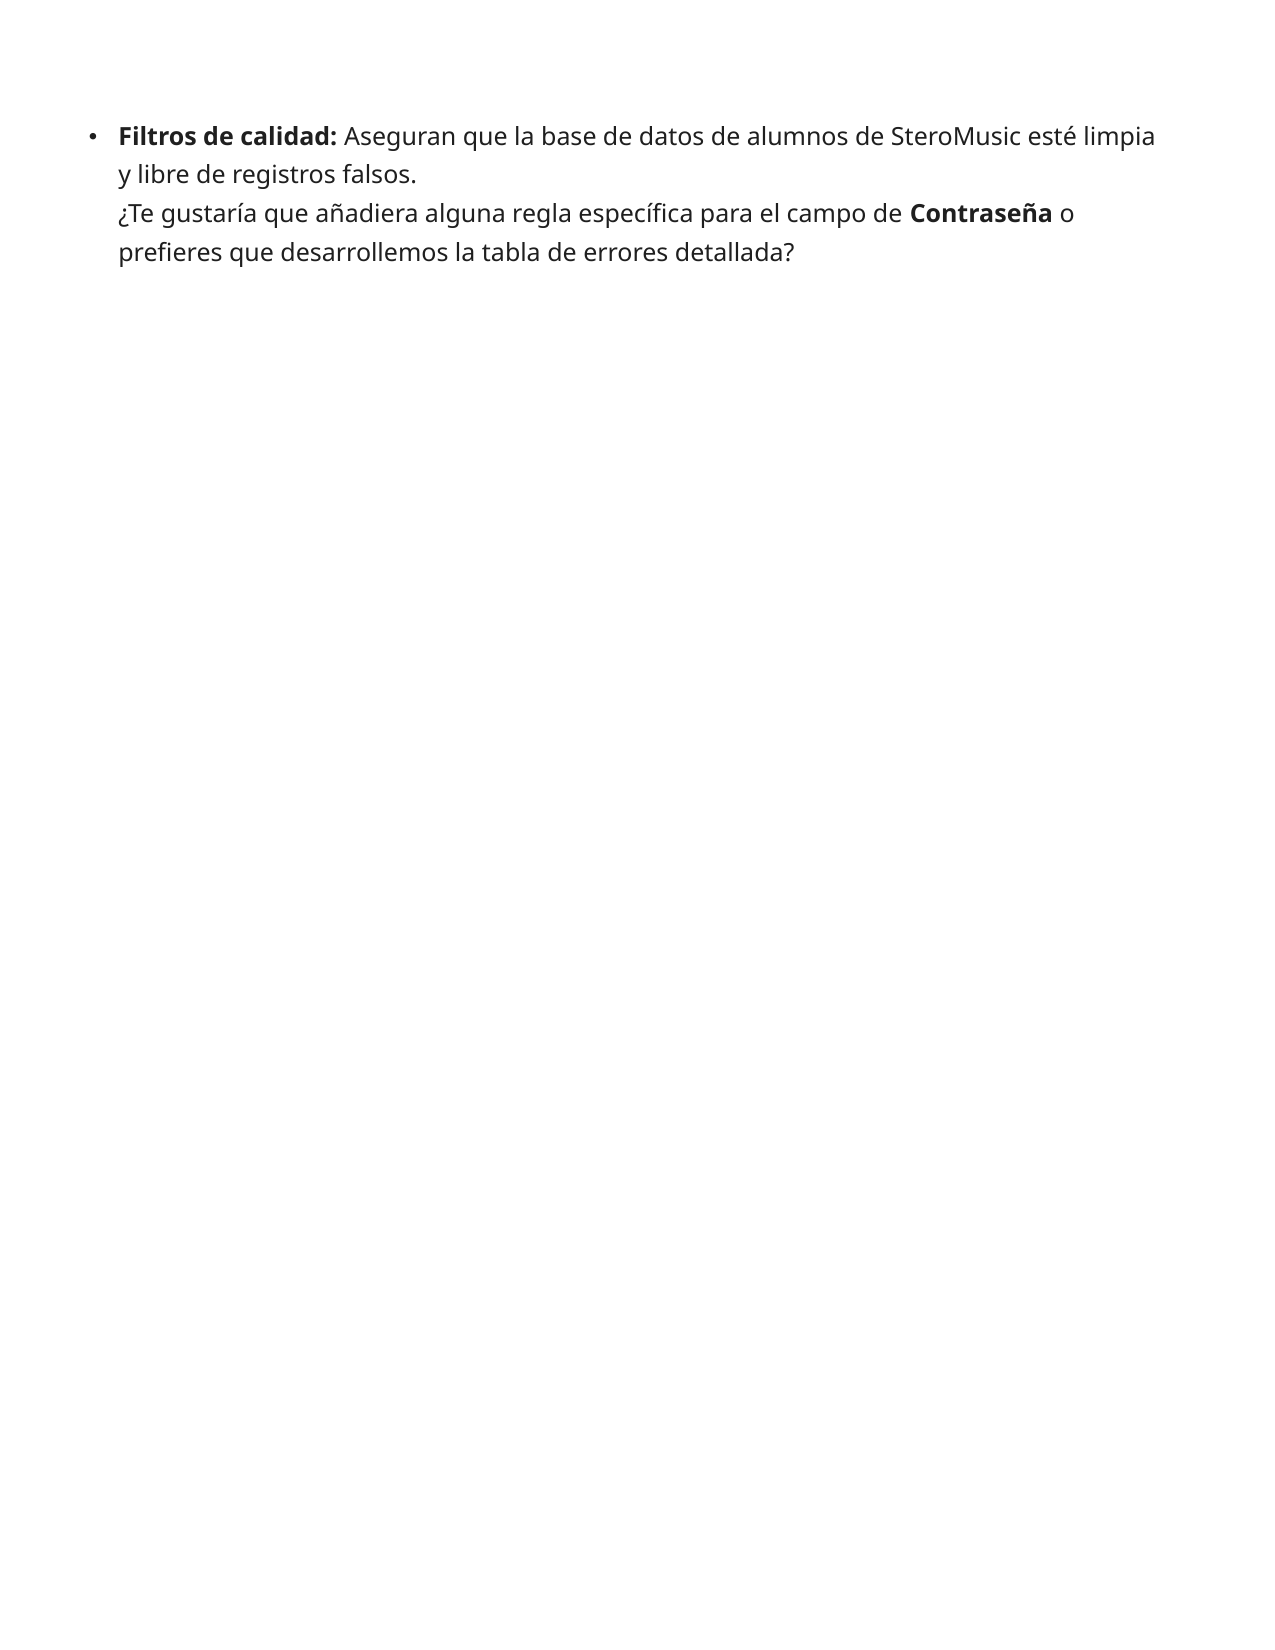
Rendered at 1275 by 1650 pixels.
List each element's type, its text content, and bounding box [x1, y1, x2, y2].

text ¿Te gustaría que añadiera alguna regla específica para el campo de Contraseña o prefieres que desarrollemos la tabla de errores detallada? [118, 196, 1157, 268]
list Filtros de calidad: Aseguran que la base de datos de alumnos de SteroMusic esté limpia y libre de registros falsos. [118, 118, 1157, 191]
